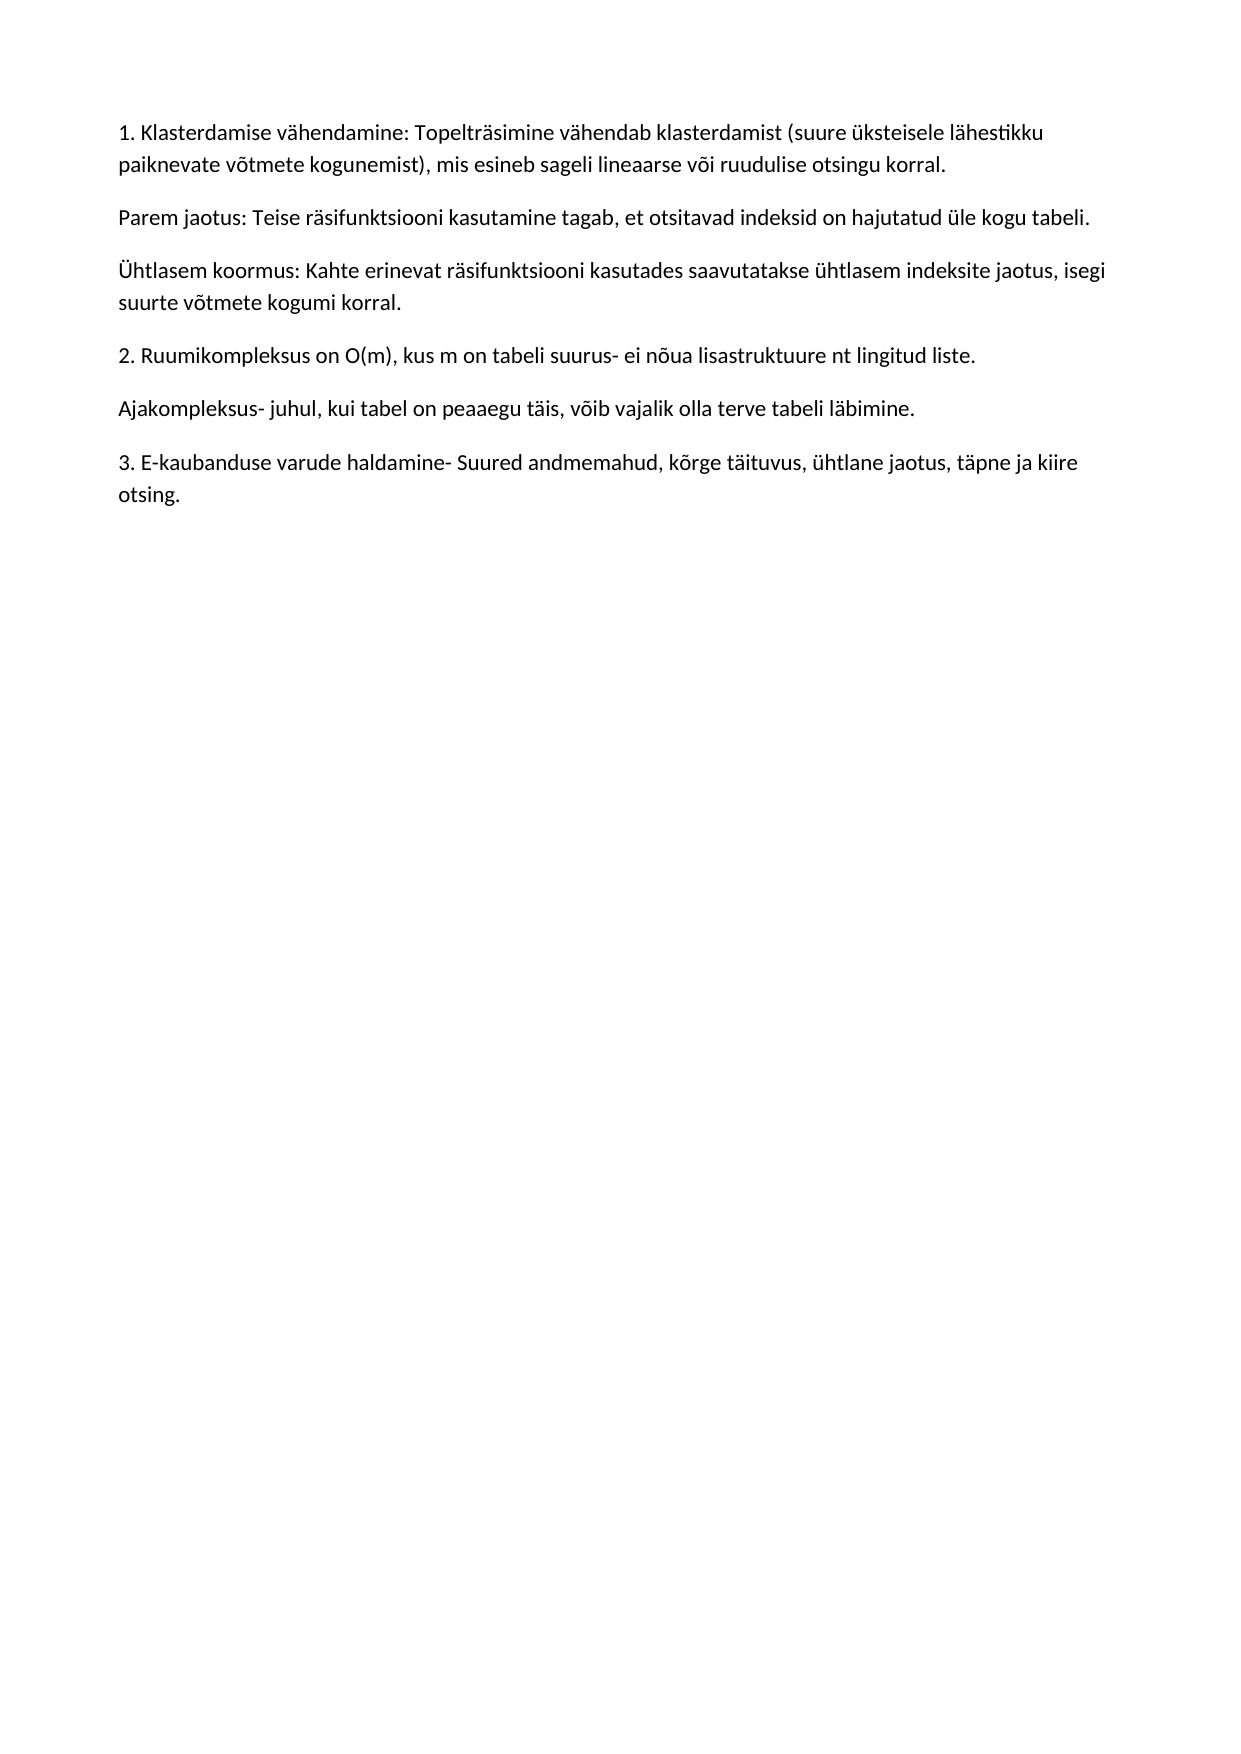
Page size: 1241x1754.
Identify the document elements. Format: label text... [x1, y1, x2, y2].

text 1. Klasterdamise vähendamine: Topelträsimine vähendab klasterdamist (suure üksteisele lähestikku paiknevate võtmete kogunemist), mis esineb sageli lineaarse või ruudulise otsingu korral. [118, 118, 1122, 178]
text 3. E-kaubanduse varude haldamine- Suured andmemahud, kõrge täituvus, ühtlane jaotus, täpne ja kiire otsing. [118, 448, 1122, 508]
text Parem jaotus: Teise räsifunktsiooni kasutamine tagab, et otsitavad indeksid on hajutatud üle kogu tabeli. [118, 203, 1122, 231]
text Ajakompleksus- juhul, kui tabel on peaaegu täis, võib vajalik olla terve tabeli läbimine. [118, 394, 1122, 423]
text 2. Ruumikompleksus on O(m), kus m on tabeli suurus- ei nõua lisastruktuure nt lingitud liste. [118, 342, 1122, 369]
text Ühtlasem koormus: Kahte erinevat räsifunktsiooni kasutades saavutatakse ühtlasem indeksite jaotus, isegi suurte võtmete kogumi korral. [118, 256, 1122, 317]
